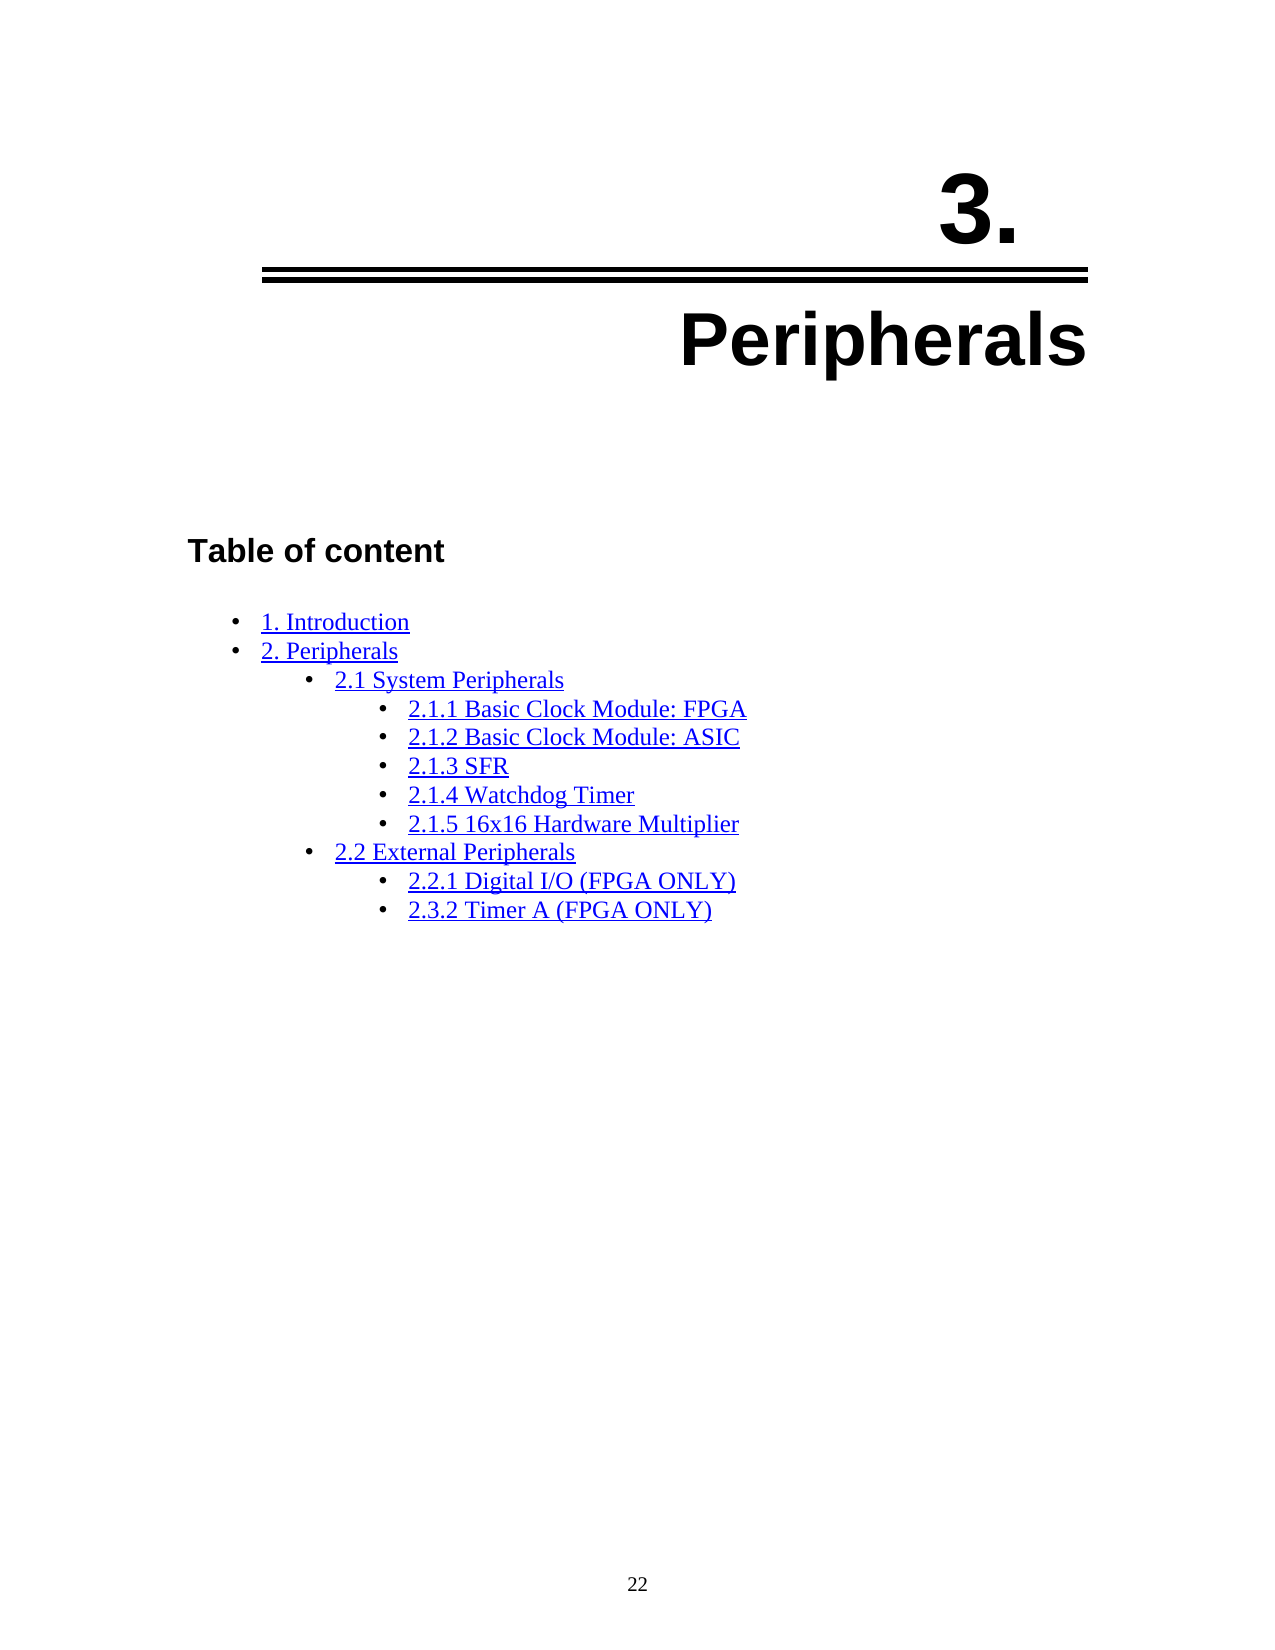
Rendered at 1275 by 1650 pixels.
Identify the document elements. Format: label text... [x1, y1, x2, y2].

list 2.1.1 Basic Clock Module: FPGA [379, 694, 1088, 722]
list 2. Peripherals [231, 636, 1088, 665]
list 2.1.4 Watchdog Timer [379, 780, 1088, 809]
list 2.1.2 Basic Clock Module: ASIC [379, 722, 1088, 751]
subtitle Peripherals [187, 295, 1088, 381]
list 2.2 External Peripherals [305, 837, 1088, 866]
list 2.2.1 Digital I/O (FPGA ONLY) [379, 866, 1088, 895]
list 2.1 System Peripherals [305, 665, 1088, 694]
list 2.1.3 SFR [379, 751, 1088, 780]
list 1. Introduction [231, 607, 1088, 636]
subtitle Table of content [187, 531, 1088, 570]
list 2.1.5 16x16 Hardware Multiplier [379, 809, 1088, 837]
list 2.3.2 Timer A (FPGA ONLY) [379, 895, 1088, 924]
